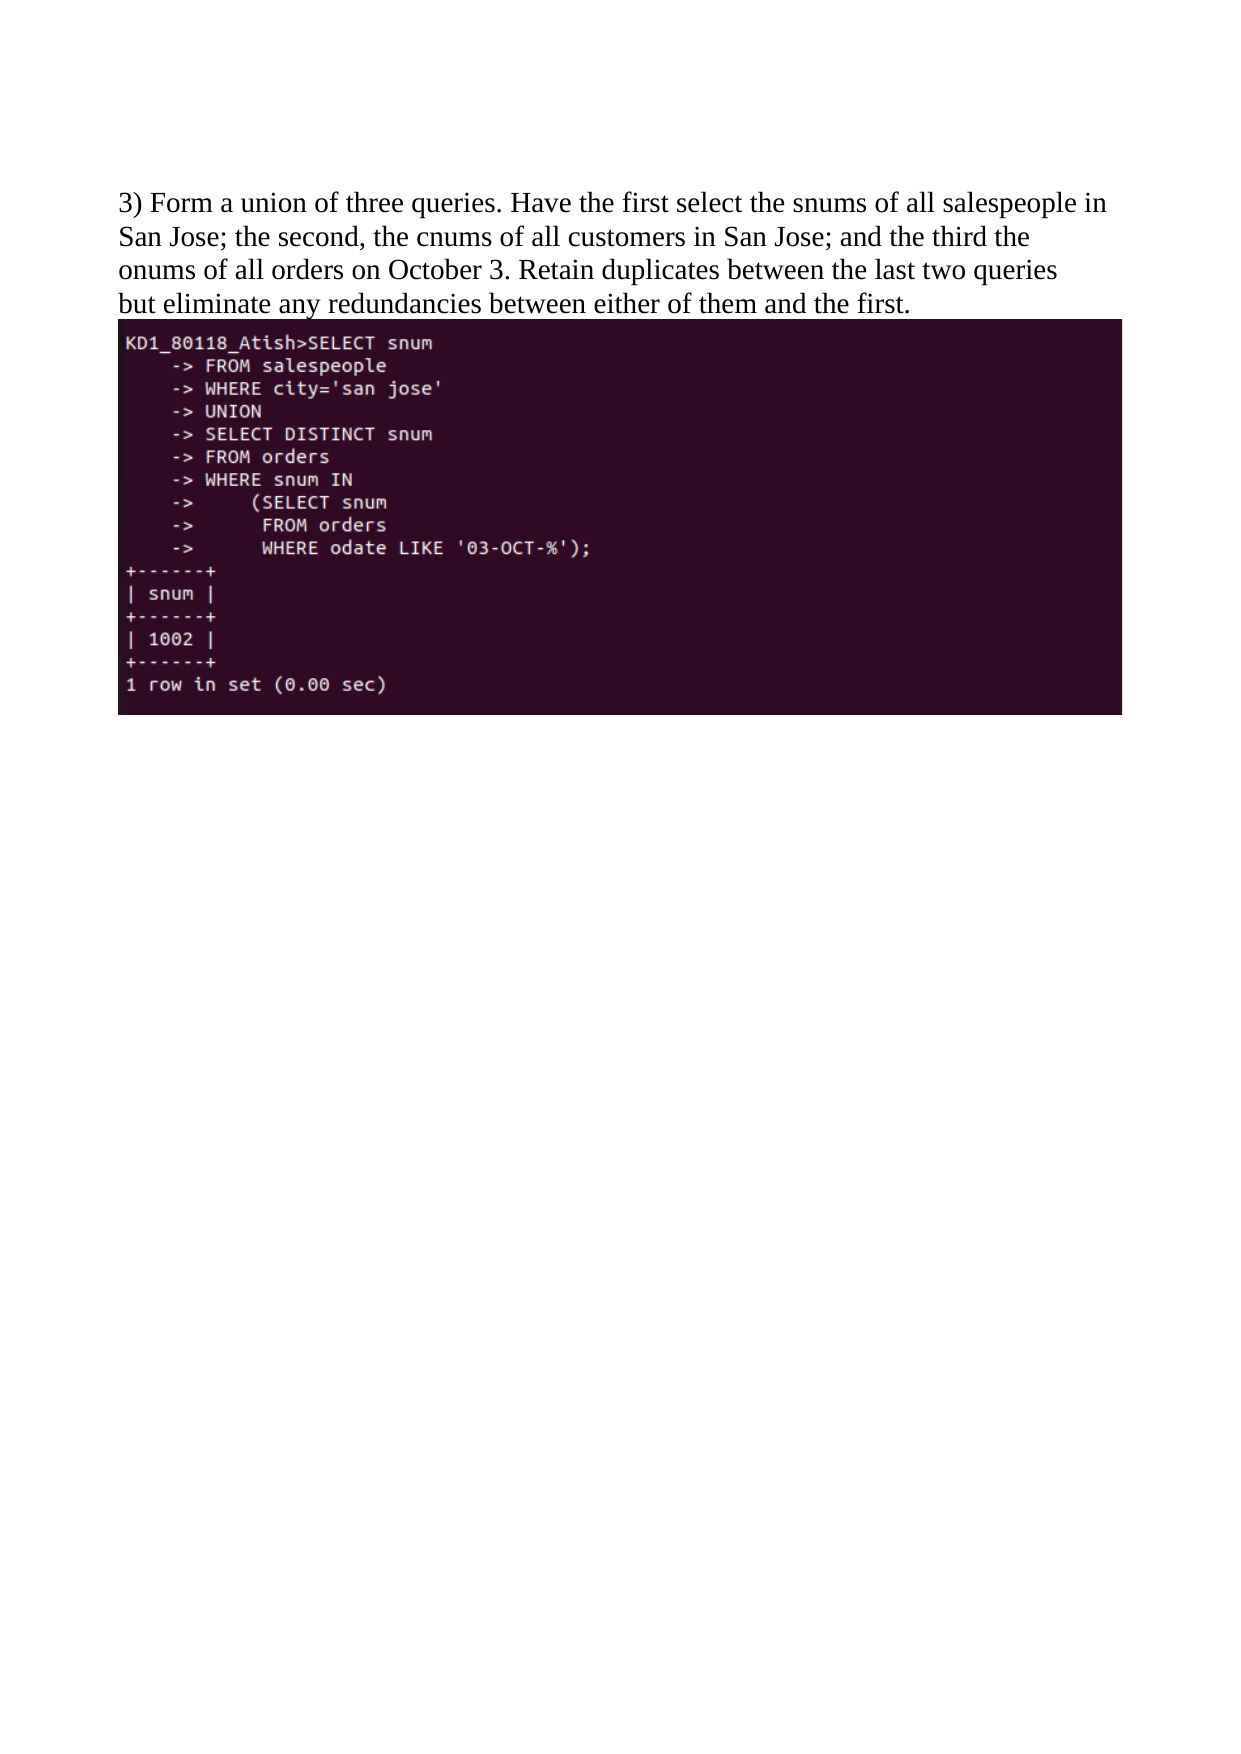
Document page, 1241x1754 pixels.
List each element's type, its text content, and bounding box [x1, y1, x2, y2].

text 3) Form a union of three queries. Have the first select the snums of all salespeople in San Jose; the second, the cnums of all customers in San Jose; and the third the onums of all orders on October 3. Retain duplicates between the last two queries but eliminate any redundancies between either of them and the first. [118, 185, 1122, 319]
picture [118, 319, 1123, 715]
